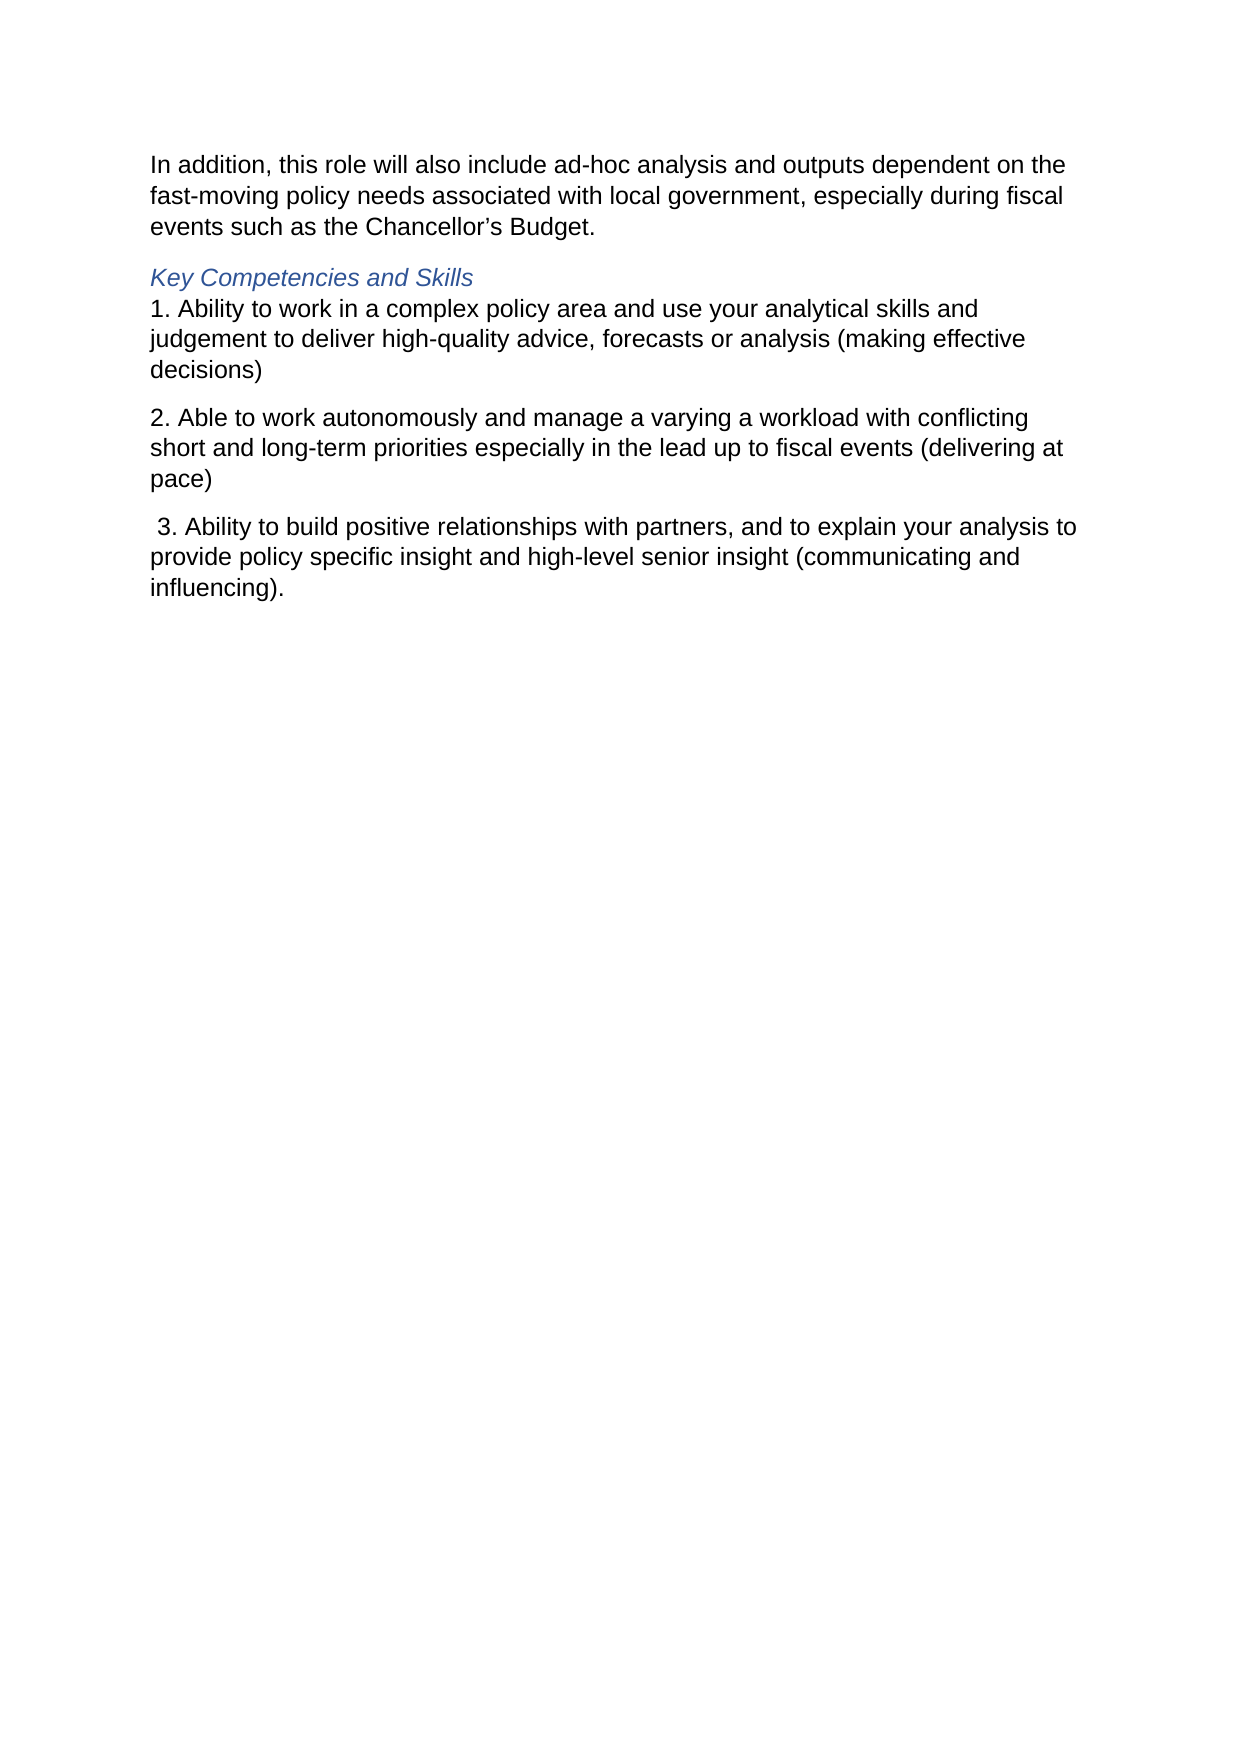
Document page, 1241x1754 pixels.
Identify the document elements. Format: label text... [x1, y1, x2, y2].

subtitle Key Competencies and Skills [150, 263, 1090, 292]
text 3. Ability to build positive relationships with partners, and to explain your analysis to provide policy specific insight and high-level senior insight (communicating and influencing). [150, 511, 1090, 602]
text 2. Able to work autonomously and manage a varying a workload with conflicting short and long-term priorities especially in the lead up to fiscal events (delivering at pace) [150, 403, 1090, 493]
text In addition, this role will also include ad-hoc analysis and outputs dependent on the fast-moving policy needs associated with local government, especially during fiscal events such as the Chancellor’s Budget. [150, 150, 1090, 240]
text 1. Ability to work in a complex policy area and use your analytical skills and judgement to deliver high-quality advice, forecasts or analysis (making effective decisions) [150, 294, 1090, 384]
